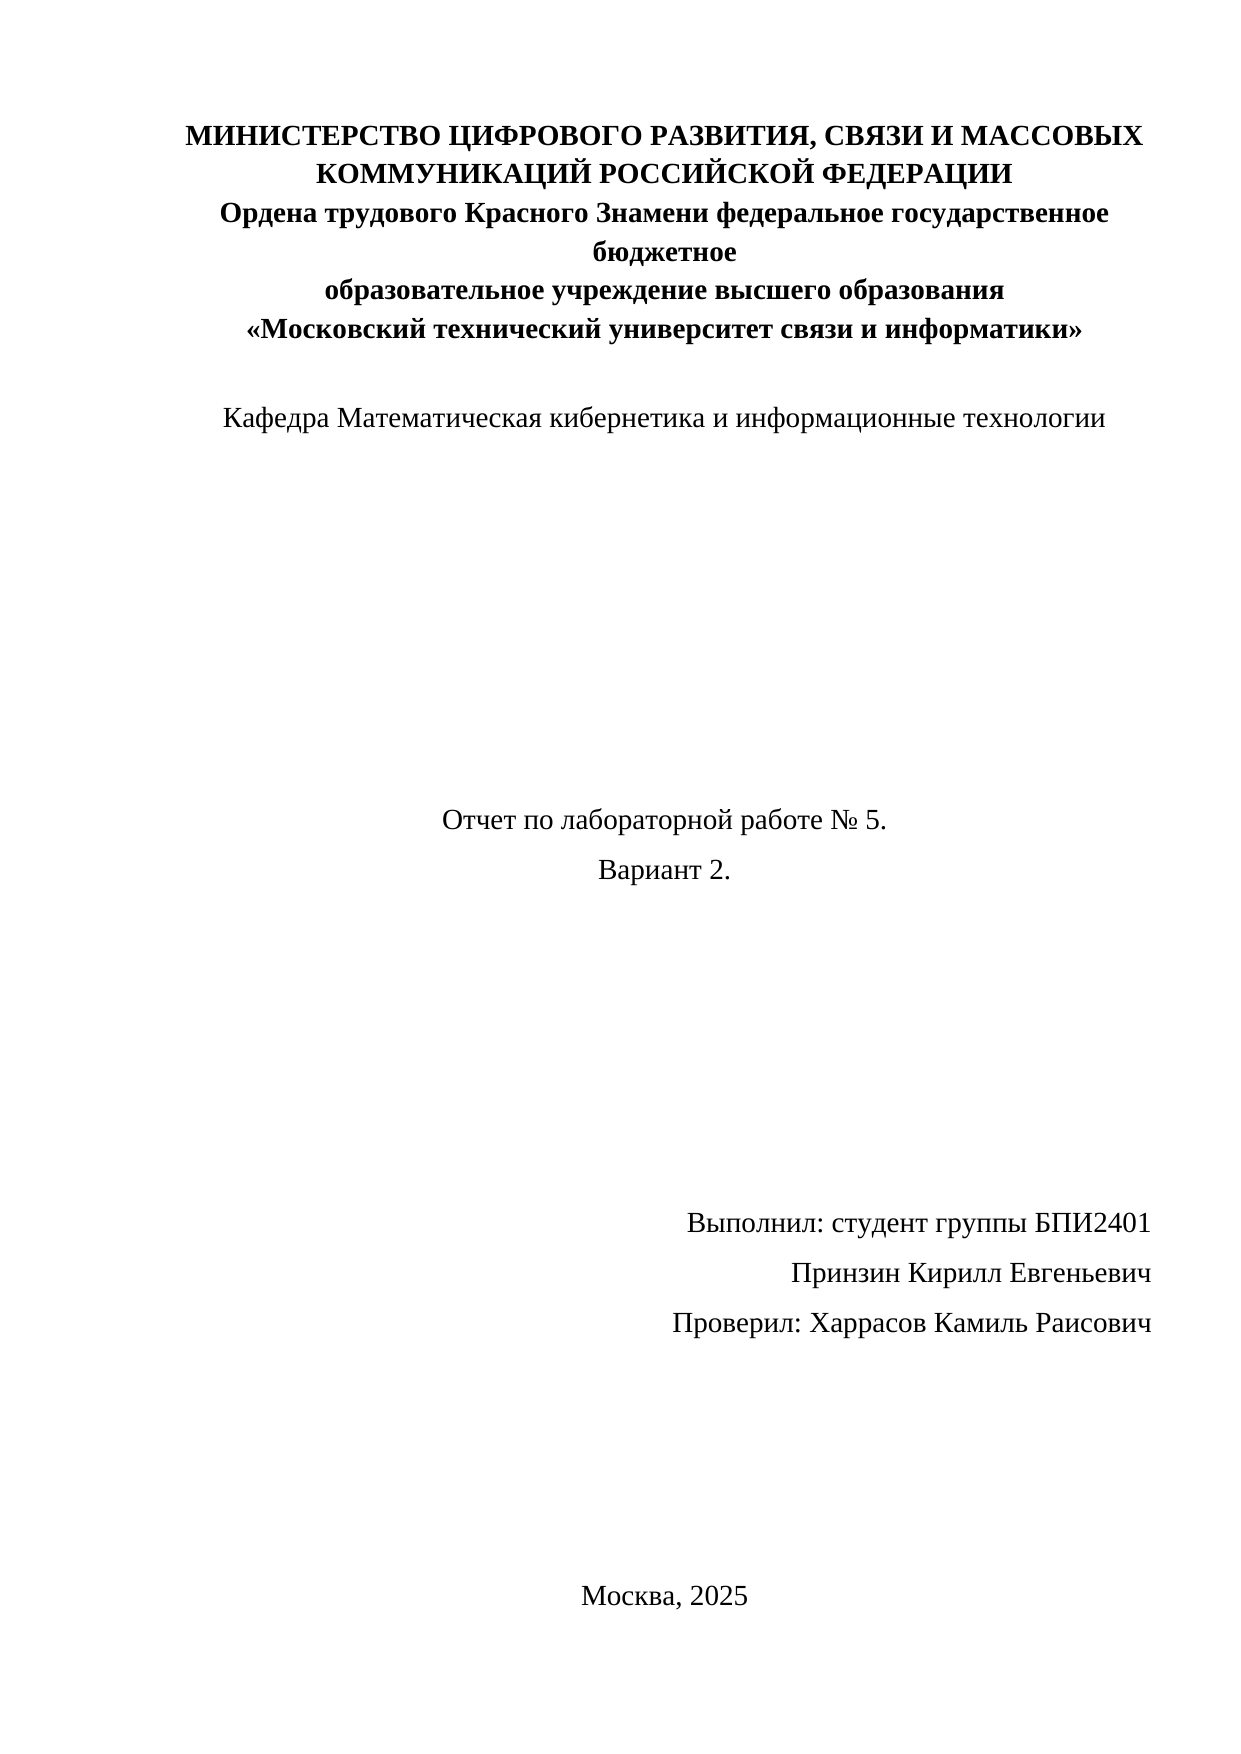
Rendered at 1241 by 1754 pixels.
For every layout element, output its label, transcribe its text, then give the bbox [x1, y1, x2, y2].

text Выполнил: студент группы БПИ2401 [177, 1205, 1152, 1238]
text Москва, 2025 [177, 1578, 1152, 1611]
text Вариант 2. [177, 852, 1152, 886]
text Принзин Кирилл Евгеньевич [177, 1255, 1152, 1288]
text образовательное учреждение высшего образования [177, 272, 1152, 306]
text «Московский технический университет связи и информатики» [177, 311, 1152, 344]
text Ордена трудового Красного Знамени федеральное государственное бюджетное [177, 195, 1152, 267]
text Проверил: Харрасов Камиль Раисович [177, 1305, 1152, 1339]
text Кафедра Математическая кибернетика и информационные технологии [177, 400, 1152, 433]
text Отчет по лабораторной работе № 5. [177, 802, 1152, 836]
text МИНИСТЕРСТВО ЦИФРОВОГО РАЗВИТИЯ, СВЯЗИ И МАССОВЫХ КОММУНИКАЦИЙ РОССИЙСКОЙ ФЕДЕРАЦИИ [177, 118, 1152, 190]
